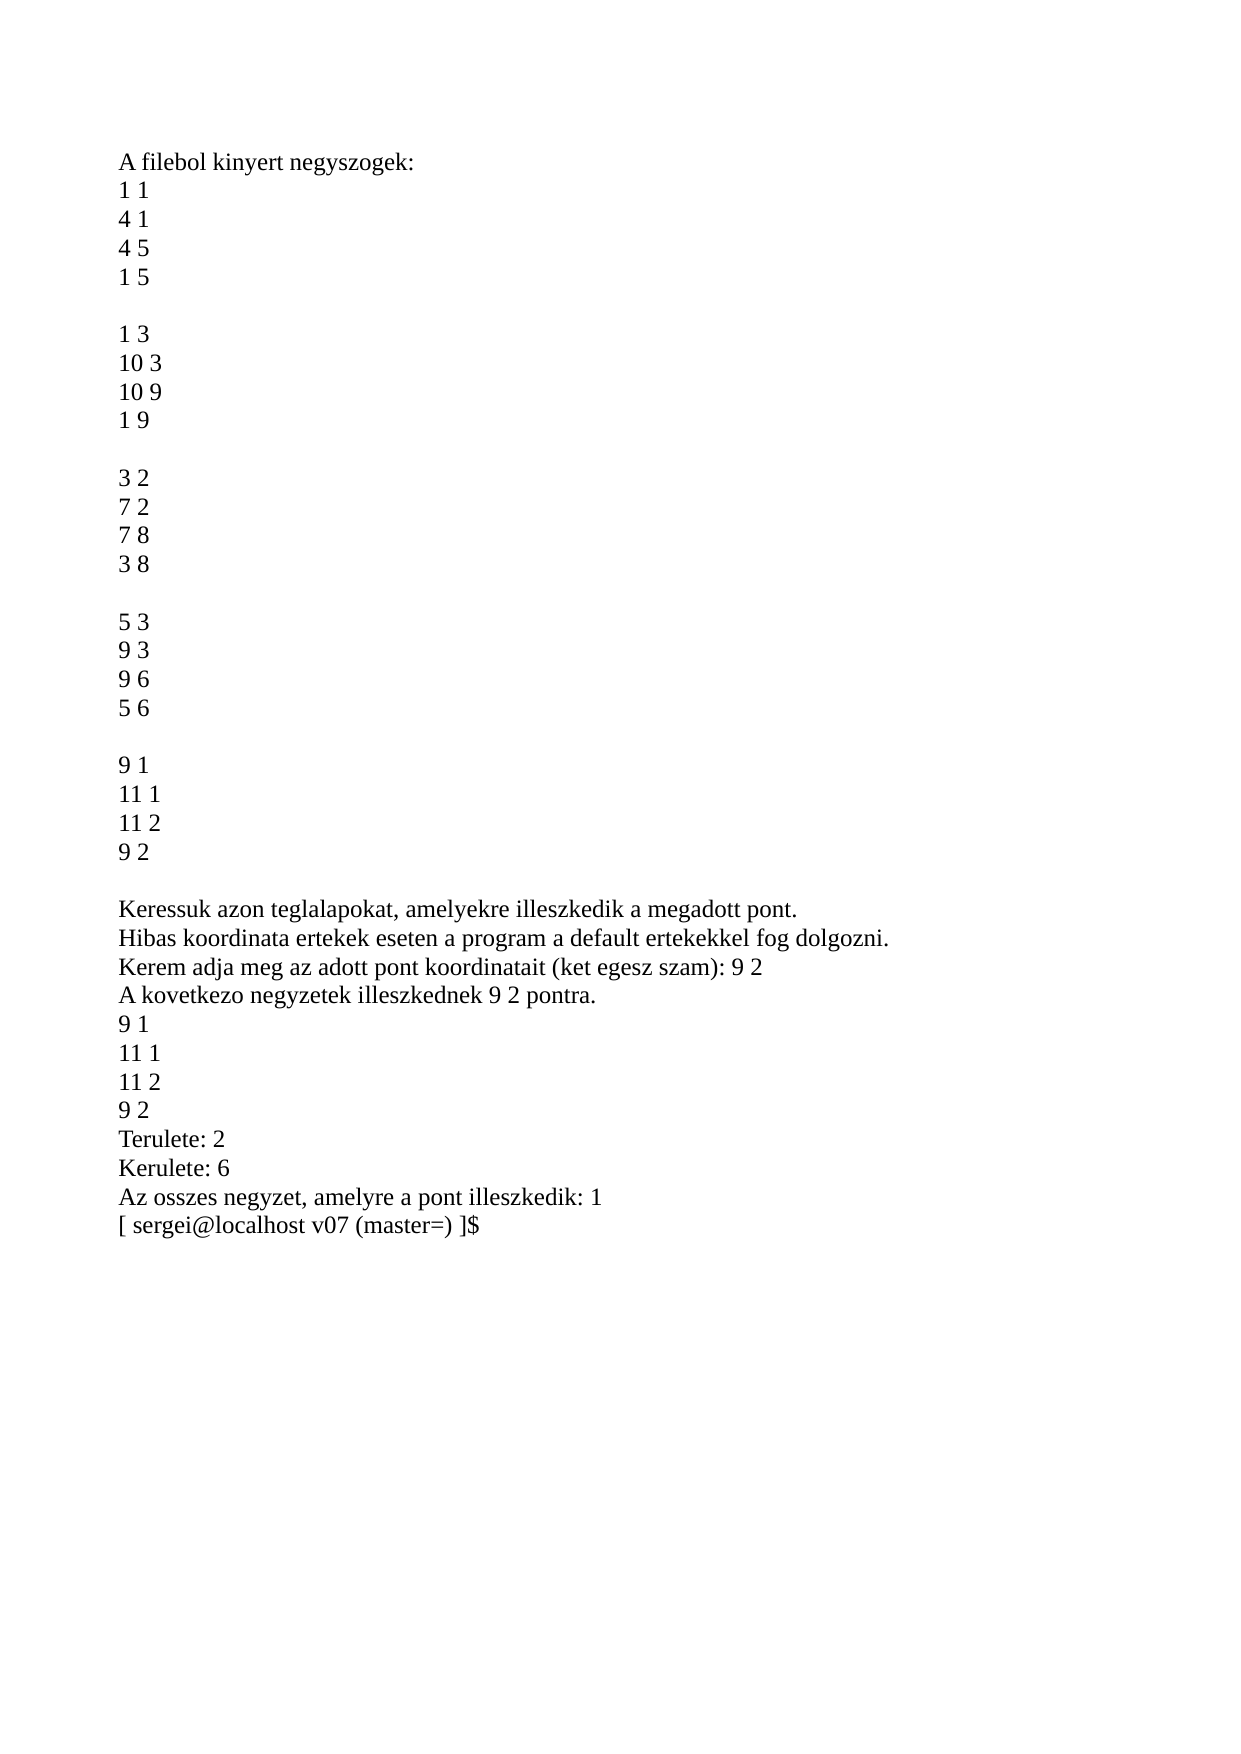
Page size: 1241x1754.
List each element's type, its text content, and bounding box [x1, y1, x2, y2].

text Kerem adja meg az adott pont koordinatait (ket egesz szam): 9 2 [118, 952, 1122, 981]
text 4 1 [118, 204, 1122, 233]
text 1 3 [118, 319, 1122, 348]
text 10 9 [118, 377, 1122, 406]
text A filebol kinyert negyszogek: [118, 147, 1122, 176]
text 1 9 [118, 406, 1122, 434]
text 11 2 [118, 808, 1122, 837]
text 10 3 [118, 348, 1122, 377]
text Keressuk azon teglalapokat, amelyekre illeszkedik a megadott pont. [118, 894, 1122, 923]
text 5 3 [118, 607, 1122, 636]
text 9 1 [118, 1009, 1122, 1038]
text A kovetkezo negyzetek illeszkednek 9 2 pontra. [118, 981, 1122, 1009]
text 7 8 [118, 521, 1122, 549]
text 7 2 [118, 492, 1122, 521]
text 9 2 [118, 1096, 1122, 1124]
text Terulete: 2 [118, 1124, 1122, 1153]
text 3 2 [118, 463, 1122, 492]
text [ sergei@localhost v07 (master=) ]$ [118, 1211, 1122, 1239]
text 4 5 [118, 233, 1122, 262]
text 5 6 [118, 693, 1122, 722]
text Hibas koordinata ertekek eseten a program a default ertekekkel fog dolgozni. [118, 923, 1122, 952]
text 9 6 [118, 664, 1122, 693]
text 1 5 [118, 262, 1122, 291]
text 9 1 [118, 751, 1122, 779]
text 11 1 [118, 779, 1122, 808]
text 1 1 [118, 176, 1122, 204]
text 9 3 [118, 636, 1122, 664]
text 11 1 [118, 1038, 1122, 1067]
text 3 8 [118, 549, 1122, 578]
text 11 2 [118, 1067, 1122, 1096]
text Az osszes negyzet, amelyre a pont illeszkedik: 1 [118, 1182, 1122, 1211]
text Kerulete: 6 [118, 1153, 1122, 1182]
text 9 2 [118, 837, 1122, 866]
